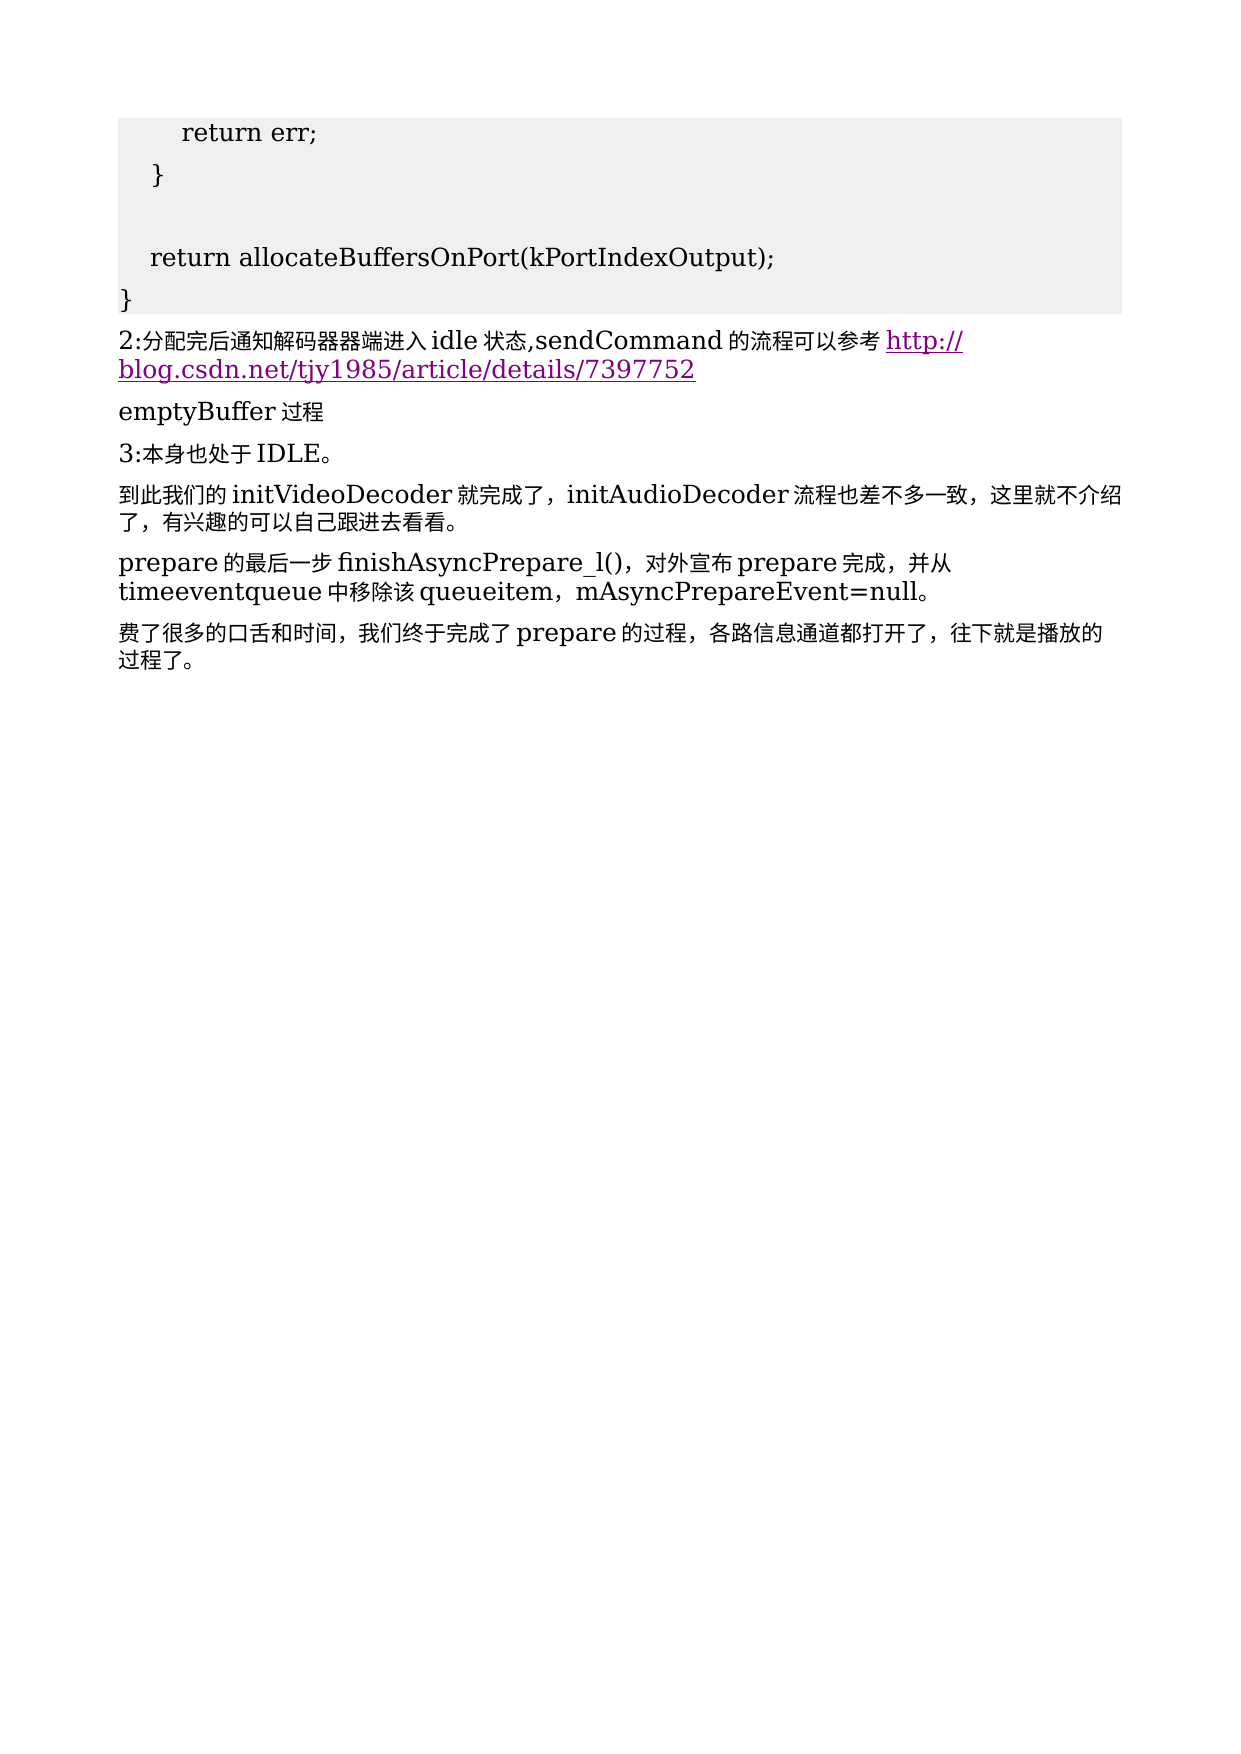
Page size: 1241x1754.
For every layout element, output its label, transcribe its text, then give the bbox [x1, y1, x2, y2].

text 费了很多的口舌和时间，我们终于完成了prepare的过程，各路信息通道都打开了，往下就是播放的过程了。 [118, 619, 1122, 673]
text } [118, 285, 1122, 314]
text 2:分配完后通知解码器器端进入idle状态,sendCommand的流程可以参考http://blog.csdn.net/tjy1985/article/details/7397752 [118, 326, 1122, 385]
text return err; [118, 118, 1122, 147]
text emptyBuffer过程 [118, 397, 1122, 426]
text return allocateBuffersOnPort(kPortIndexOutput); [118, 243, 1122, 272]
text 3:本身也处于IDLE。 [118, 439, 1122, 468]
text } [118, 160, 1122, 189]
text prepare的最后一步finishAsyncPrepare_l()，对外宣布prepare完成，并从timeeventqueue中移除该queueitem，mAsyncPrepareEvent=null。 [118, 548, 1122, 606]
text 到此我们的initVideoDecoder就完成了，initAudioDecoder流程也差不多一致，这里就不介绍了，有兴趣的可以自己跟进去看看。 [118, 481, 1122, 535]
